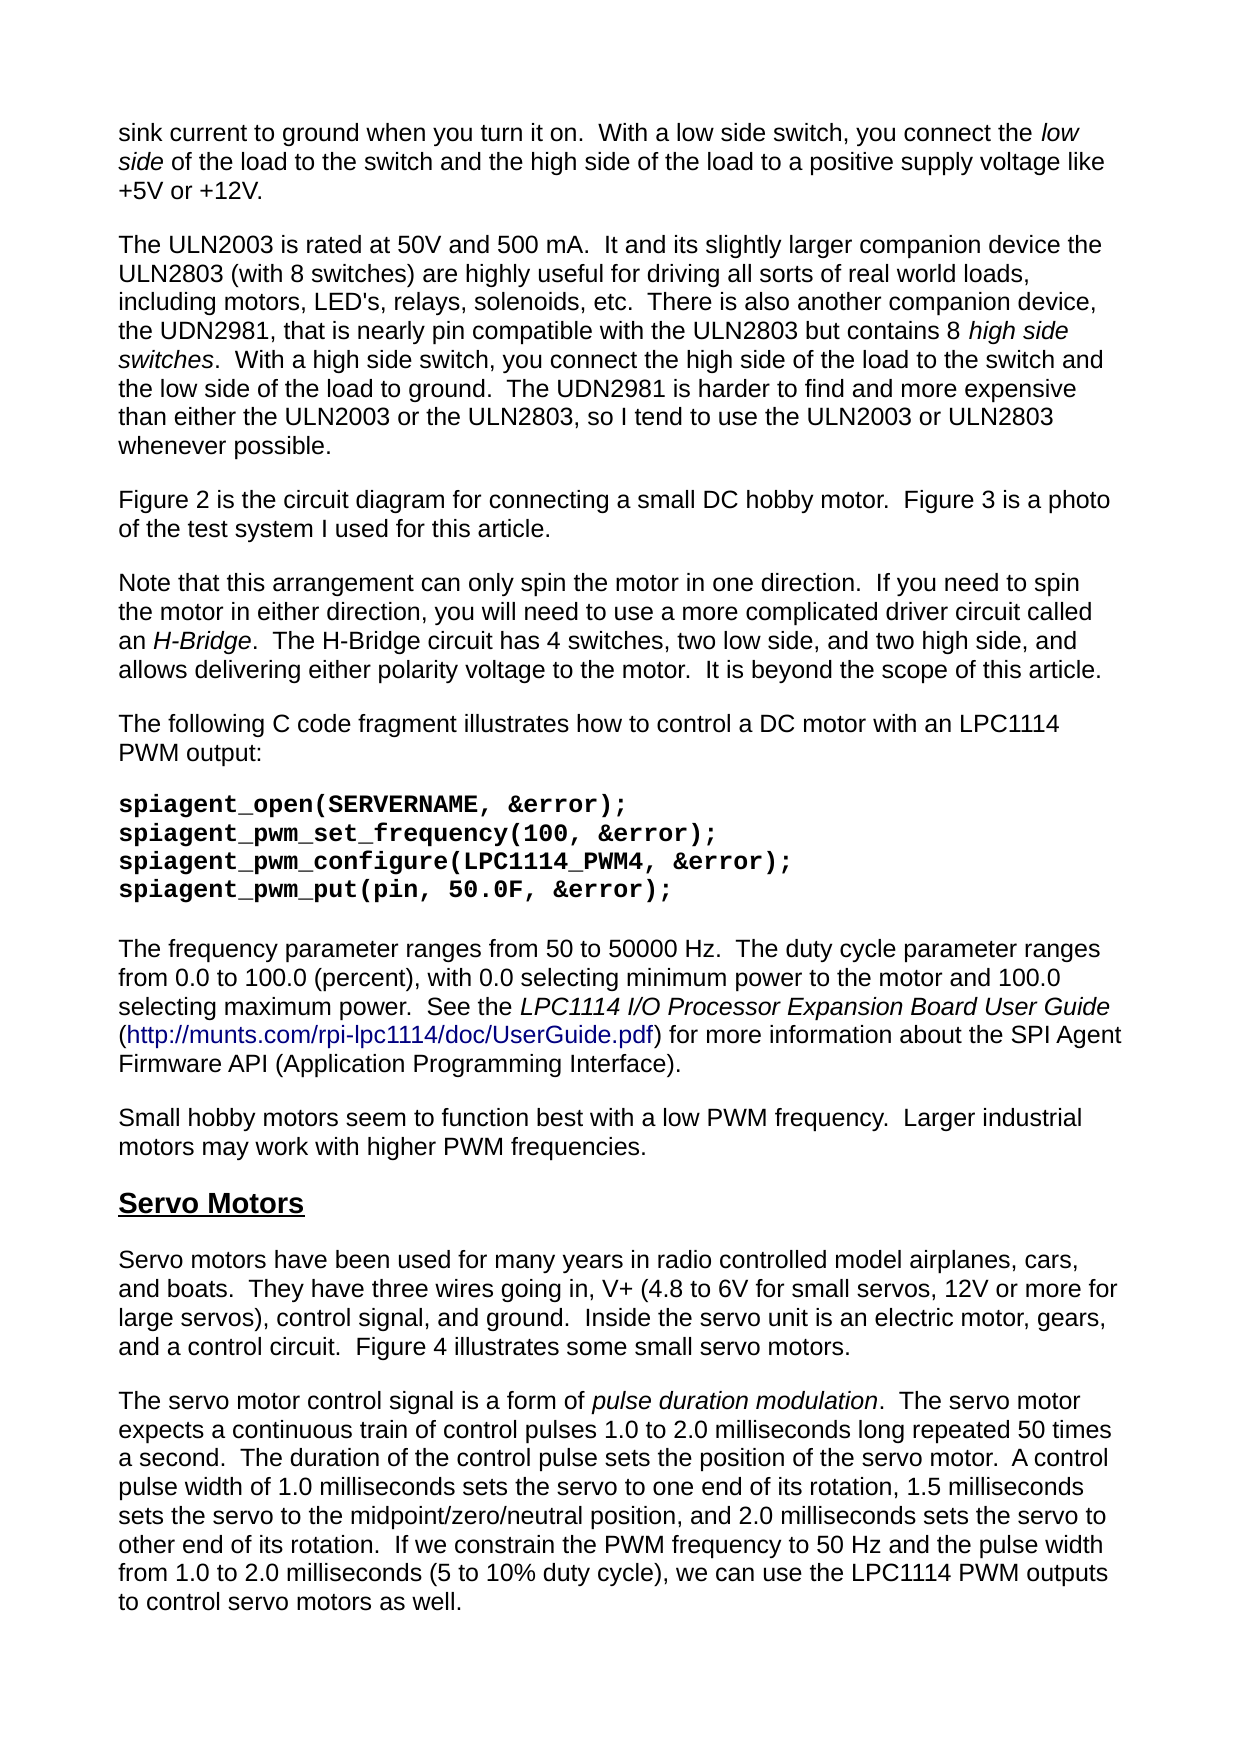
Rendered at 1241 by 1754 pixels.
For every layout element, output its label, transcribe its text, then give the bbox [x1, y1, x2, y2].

text spiagent_open(SERVERNAME, &error); [118, 792, 1122, 820]
text Servo motors have been used for many years in radio controlled model airplanes, cars, and boats. They have three wires going in, V+ (4.8 to 6V for small servos, 12V or more for large servos), control signal, and ground. Inside the servo unit is an electric motor, gears, and a control circuit. Figure 4 illustrates some small servo motors. [118, 1245, 1122, 1360]
text Note that this arrangement can only spin the motor in one direction. If you need to spin the motor in either direction, you will need to use a more complicated driver circuit called an H-Bridge. The H-Bridge circuit has 4 switches, two low side, and two high side, and allows delivering either polarity voltage to the motor. It is beyond the scope of this article. [118, 568, 1122, 683]
text The servo motor control signal is a form of pulse duration modulation. The servo motor expects a continuous train of control pulses 1.0 to 2.0 milliseconds long repeated 50 times a second. The duration of the control pulse sets the position of the servo motor. A control pulse width of 1.0 milliseconds sets the servo to one end of its rotation, 1.5 milliseconds sets the servo to the midpoint/zero/neutral position, and 2.0 milliseconds sets the servo to other end of its rotation. If we constrain the PWM frequency to 50 Hz and the pulse width from 1.0 to 2.0 milliseconds (5 to 10% duty cycle), we can use the LPC1114 PWM outputs to control servo motors as well. [118, 1386, 1122, 1616]
text spiagent_pwm_configure(LPC1114_PWM4, &error); [118, 849, 1122, 877]
text Figure 2 is the circuit diagram for connecting a small DC hobby motor. Figure 3 is a photo of the test system I used for this article. [118, 485, 1122, 543]
text Small hobby motors seem to function best with a low PWM frequency. Larger industrial motors may work with higher PWM frequencies. [118, 1103, 1122, 1161]
text spiagent_pwm_put(pin, 50.0F, &error); [118, 877, 1122, 905]
text The ULN2003 is rated at 50V and 500 mA. It and its slightly larger companion device the ULN2803 (with 8 switches) are highly useful for driving all sorts of real world loads, including motors, LED's, relays, solenoids, etc. There is also another companion device, the UDN2981, that is nearly pin compatible with the ULN2803 but contains 8 high side switches. With a high side switch, you connect the high side of the load to the switch and the low side of the load to ground. The UDN2981 is harder to find and more expensive than either the ULN2003 or the ULN2803, so I tend to use the ULN2003 or ULN2803 whenever possible. [118, 230, 1122, 460]
text sink current to ground when you turn it on. With a low side switch, you connect the low side of the load to the switch and the high side of the load to a positive supply voltage like +5V or +12V. [118, 118, 1122, 204]
subtitle Servo Motors [118, 1186, 1122, 1220]
text The following C code fragment illustrates how to control a DC motor with an LPC1114 PWM output: [118, 709, 1122, 766]
text spiagent_pwm_set_frequency(100, &error); [118, 820, 1122, 849]
text The frequency parameter ranges from 50 to 50000 Hz. The duty cycle parameter ranges from 0.0 to 100.0 (percent), with 0.0 selecting minimum power to the motor and 100.0 selecting maximum power. See the LPC1114 I/O Processor Expansion Board User Guide (http://munts.com/rpi-lpc1114/doc/UserGuide.pdf) for more information about the SPI Agent Firmware API (Application Programming Interface). [118, 934, 1122, 1078]
